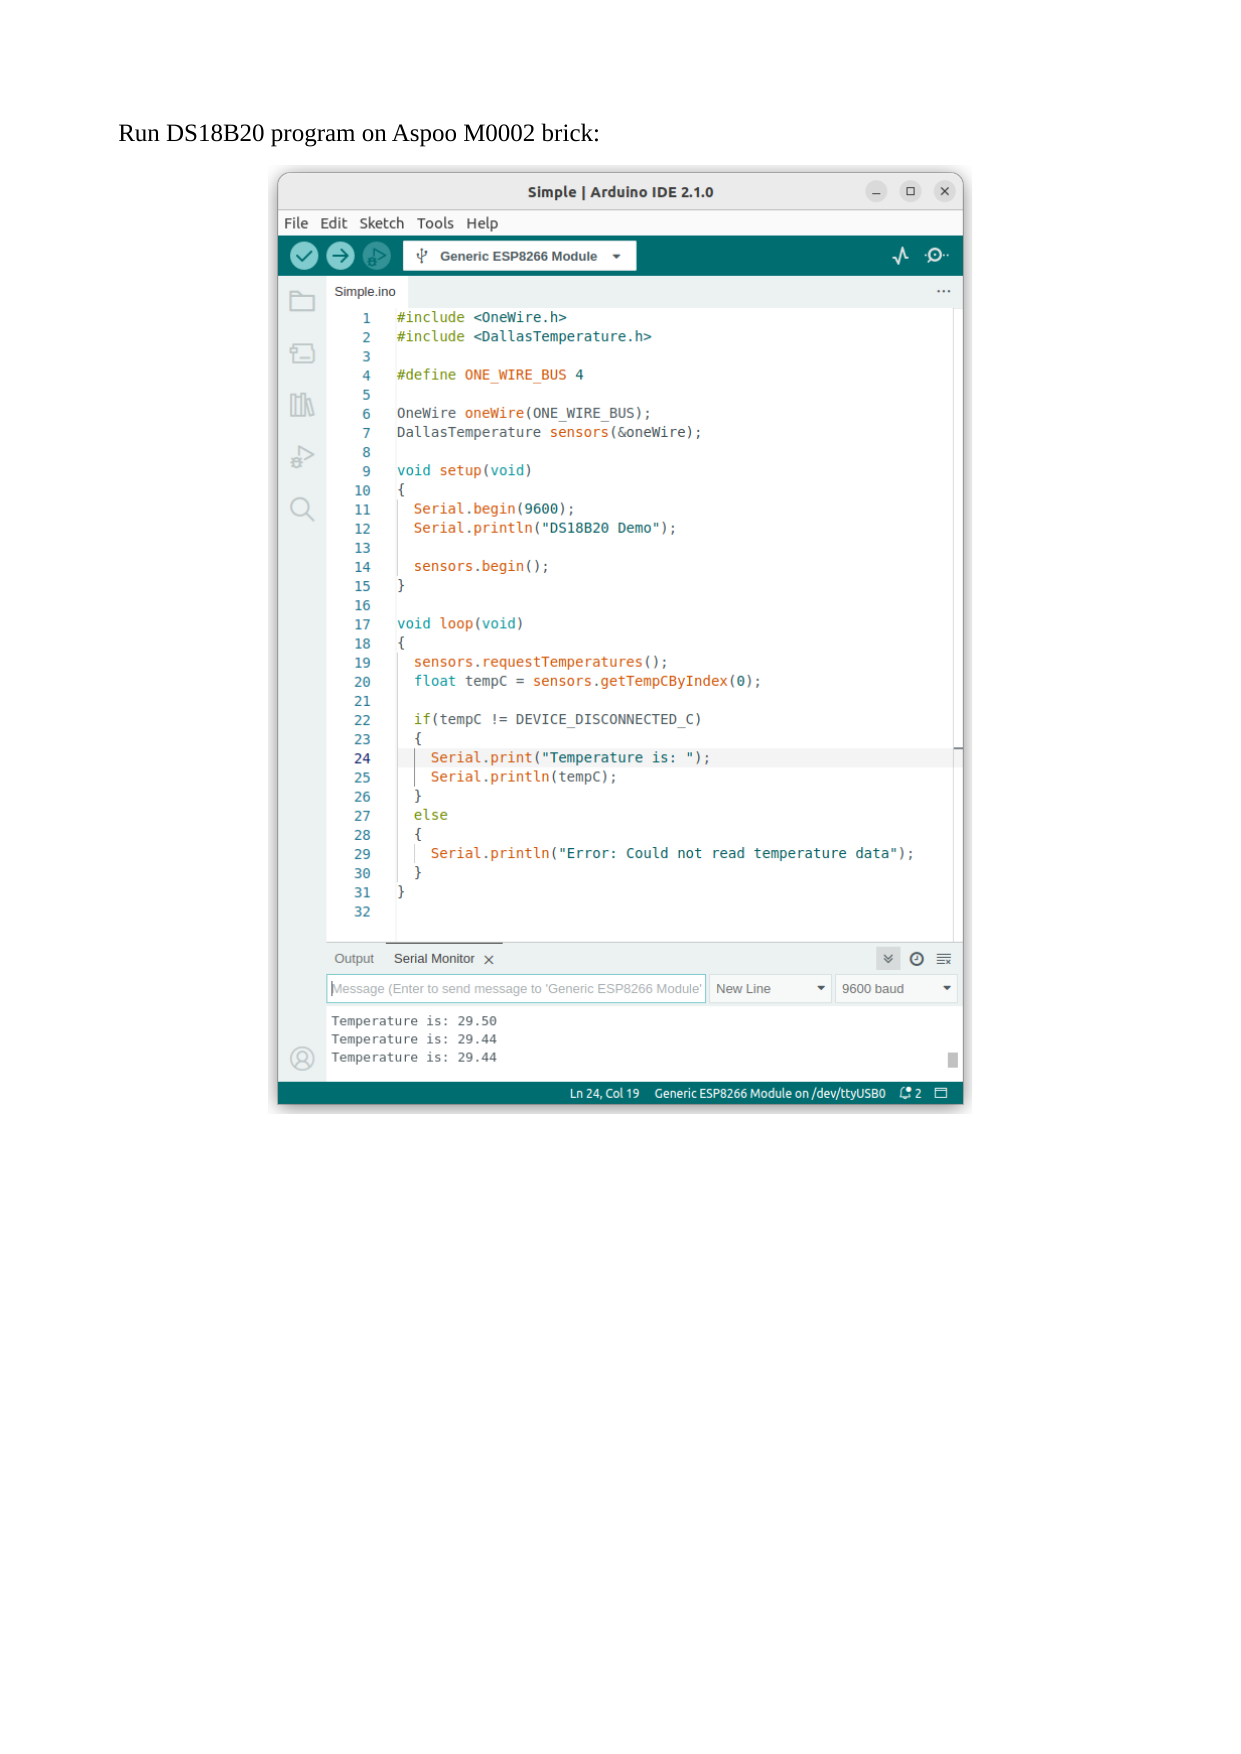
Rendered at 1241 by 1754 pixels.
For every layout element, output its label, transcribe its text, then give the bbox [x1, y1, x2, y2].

text Run DS18B20 program on Aspoo M0002 brick: [118, 118, 1122, 147]
picture [268, 165, 973, 1114]
